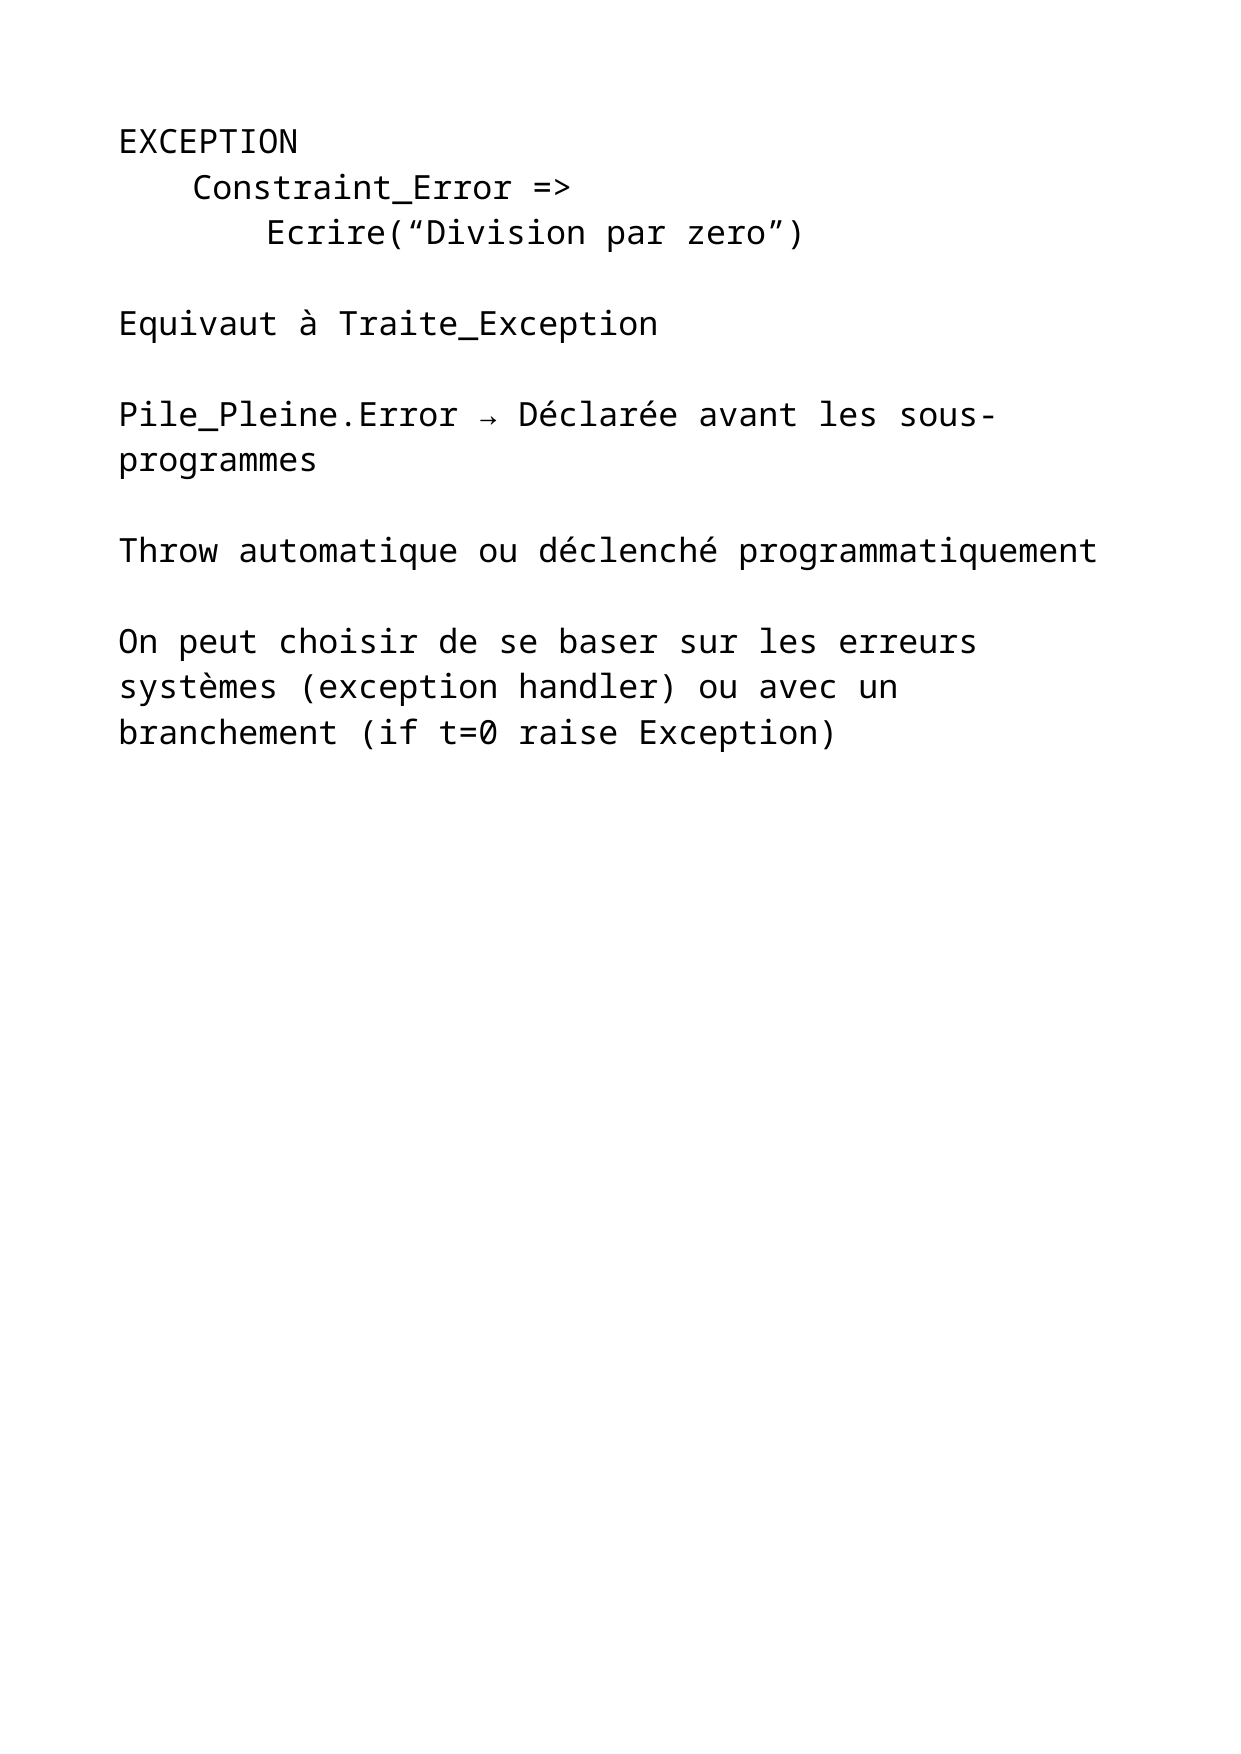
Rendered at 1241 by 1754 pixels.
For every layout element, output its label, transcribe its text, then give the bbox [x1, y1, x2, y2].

text Pile_Pleine.Error → Déclarée avant les sous-programmes [118, 391, 1122, 481]
text Constraint_Error => [118, 163, 1122, 209]
text EXCEPTION [118, 118, 1122, 163]
text Equivaut à Traite_Exception [118, 300, 1122, 345]
text On peut choisir de se baser sur les erreurs systèmes (exception handler) ou avec un branchement (if t=0 raise Exception) [118, 618, 1122, 754]
text Ecrire(“Division par zero”) [118, 209, 1122, 254]
text Throw automatique ou déclenché programmatiquement [118, 527, 1122, 572]
